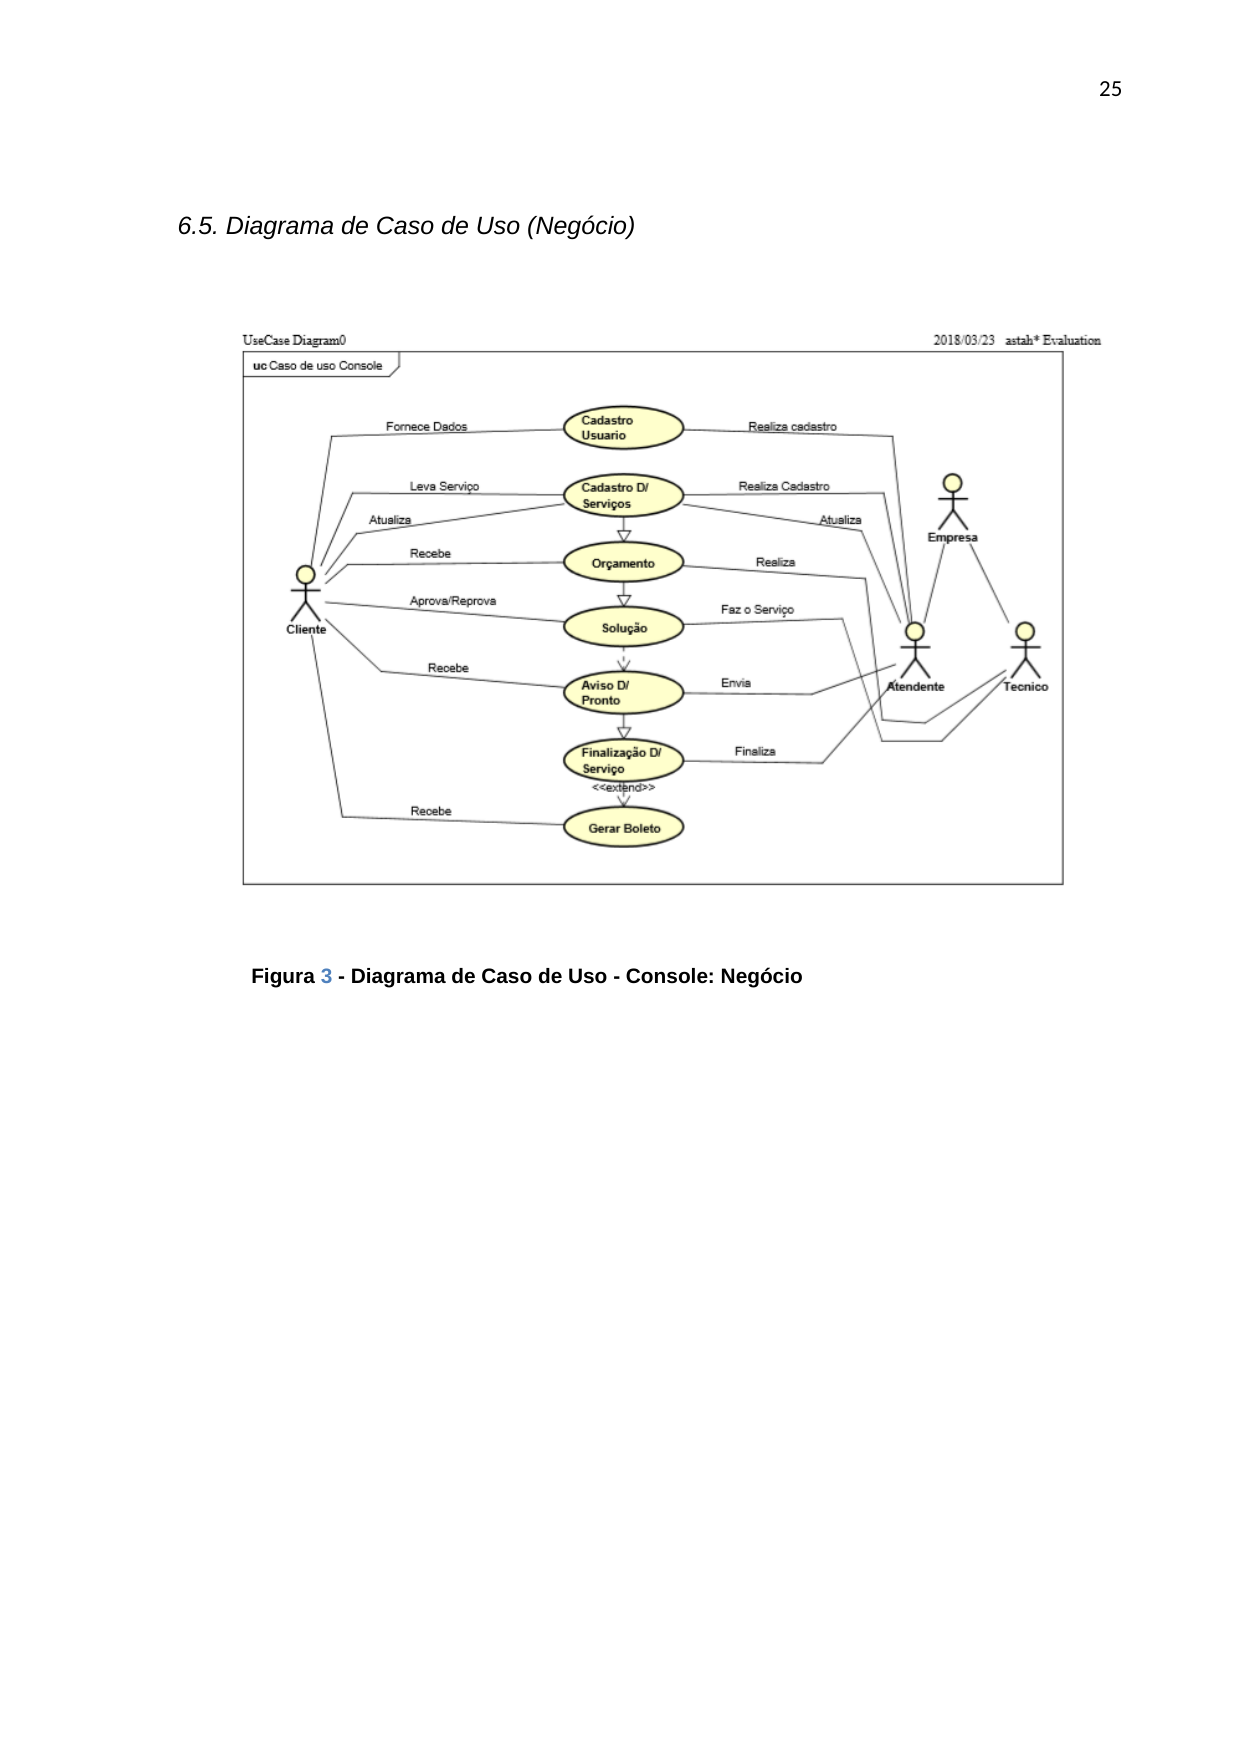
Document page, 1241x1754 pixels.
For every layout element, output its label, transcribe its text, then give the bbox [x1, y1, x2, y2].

subtitle 6.5. Diagrama de Caso de Uso (Negócio) [177, 211, 1122, 240]
picture [177, 275, 1157, 935]
text Figura 3 - Diagrama de Caso de Uso - Console: Negócio [177, 963, 1122, 987]
